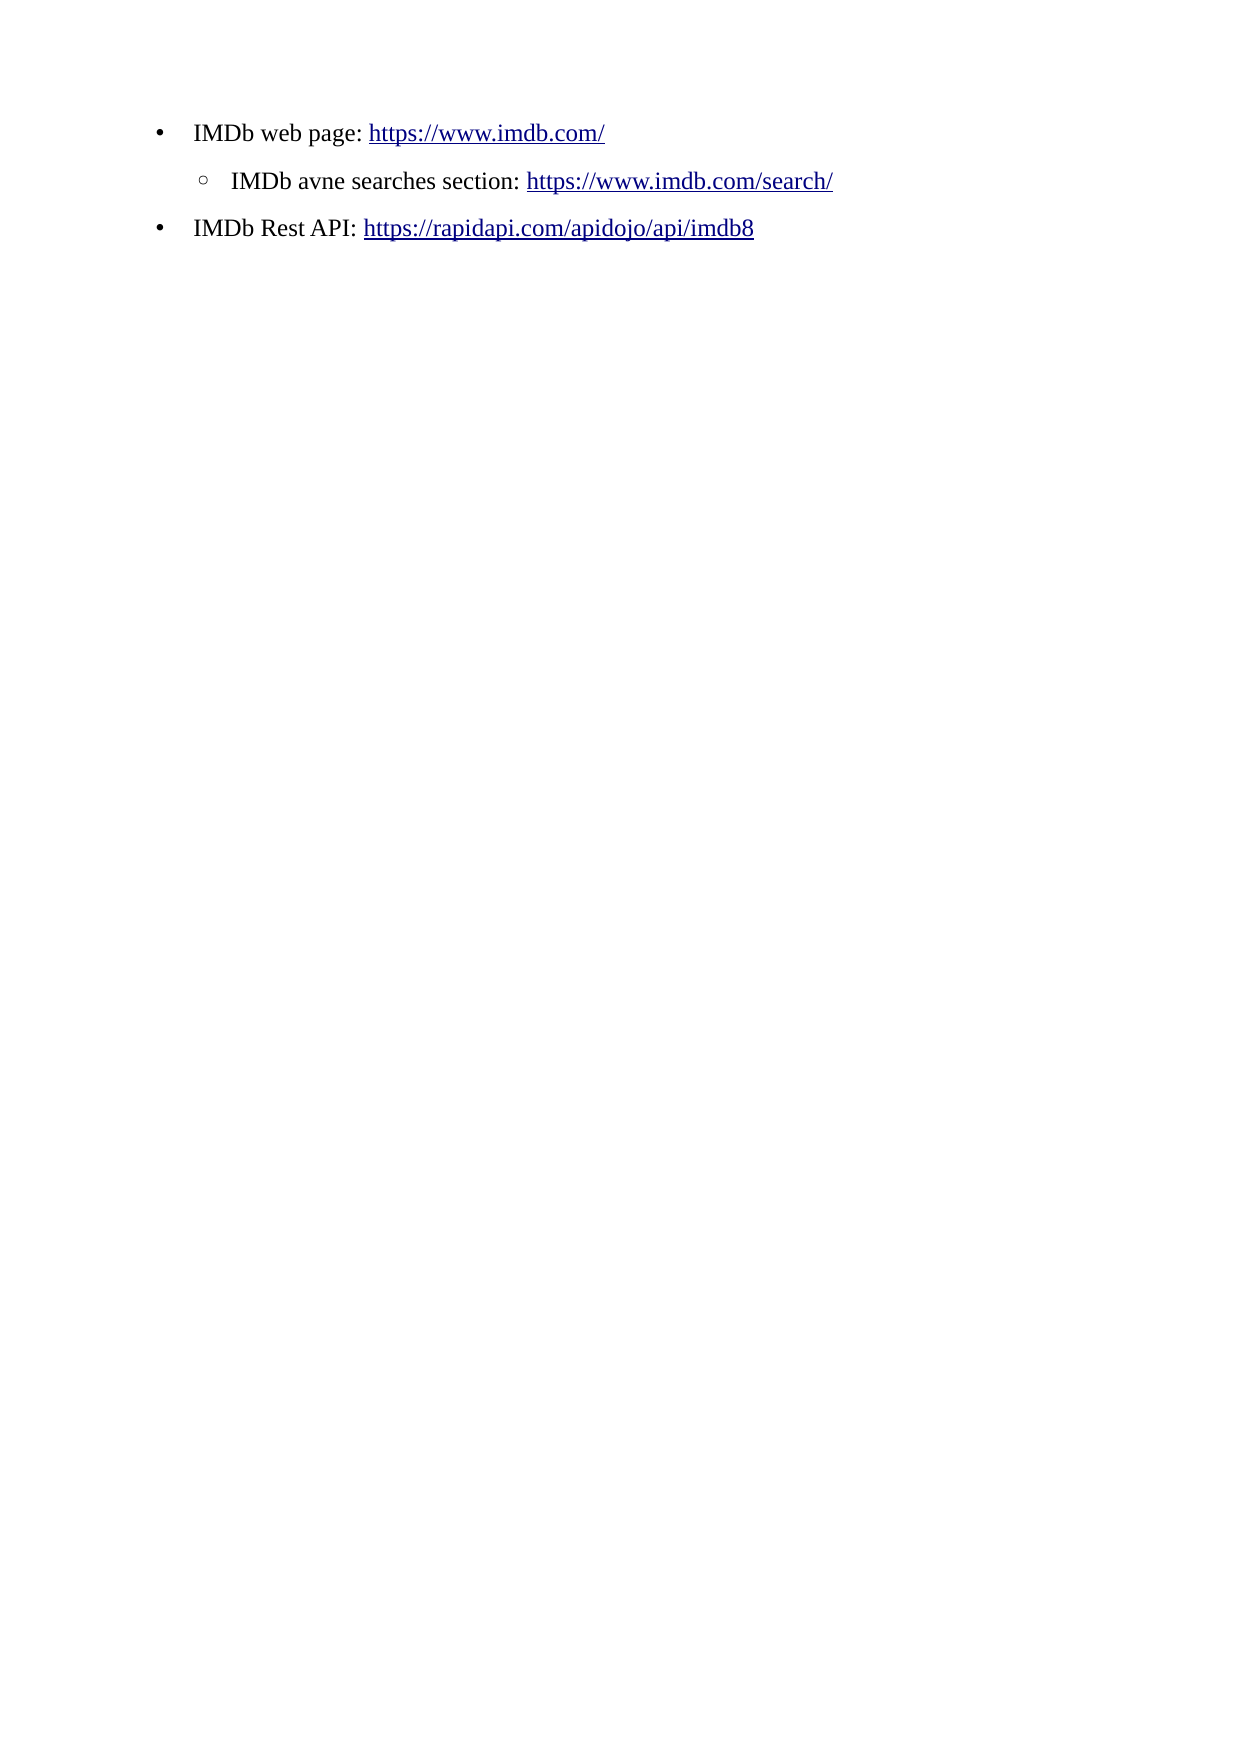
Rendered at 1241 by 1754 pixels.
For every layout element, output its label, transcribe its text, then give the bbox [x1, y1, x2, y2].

list IMDb Rest API: https://rapidapi.com/apidojo/api/imdb8 [156, 213, 1122, 242]
list IMDb avne searches section: https://www.imdb.com/search/ [193, 166, 1122, 194]
list IMDb web page: https://www.imdb.com/ [156, 118, 1122, 147]
